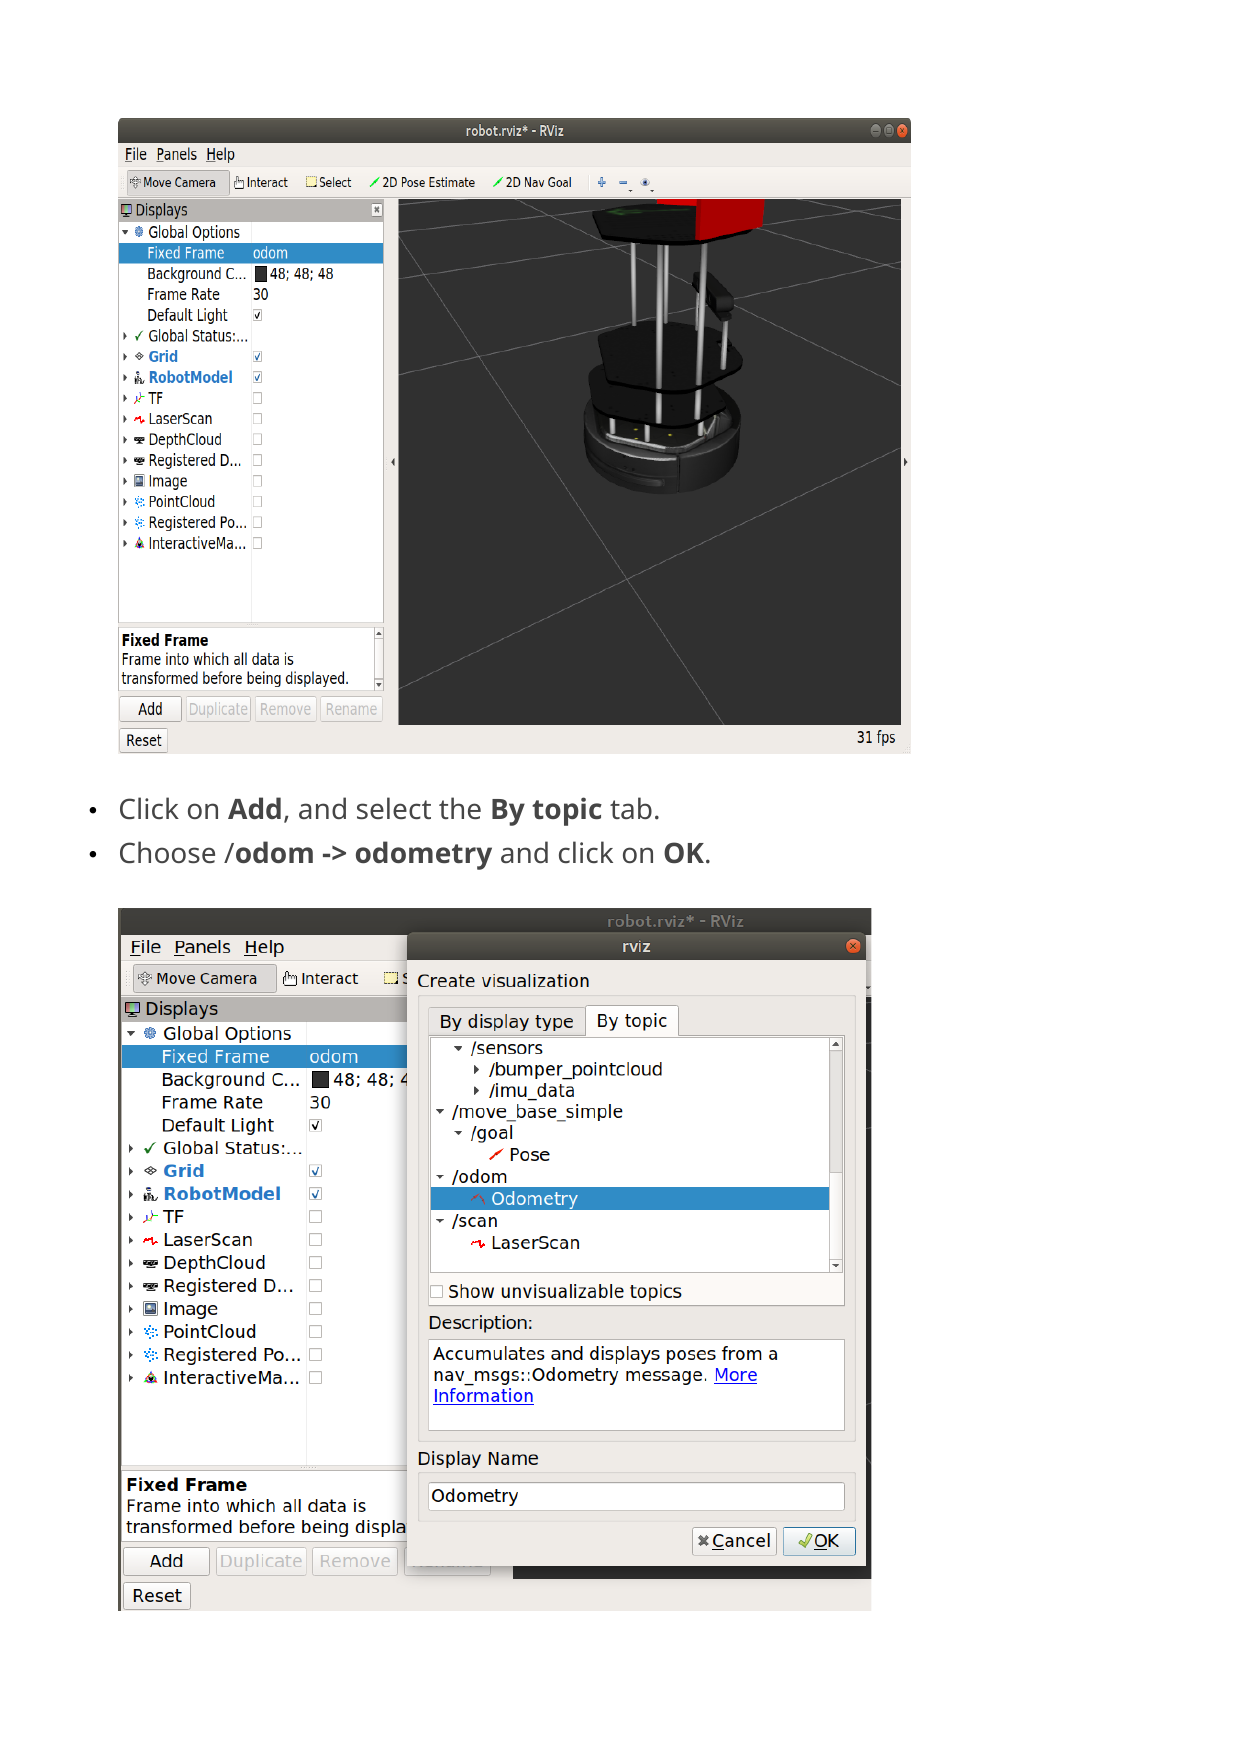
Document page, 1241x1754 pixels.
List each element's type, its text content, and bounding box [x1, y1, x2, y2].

picture [118, 908, 872, 1611]
list Click on Add, and select the By topic tab. [118, 789, 1122, 827]
list Choose /odom -> odometry and click on OK. [118, 833, 1122, 872]
picture [118, 118, 911, 754]
